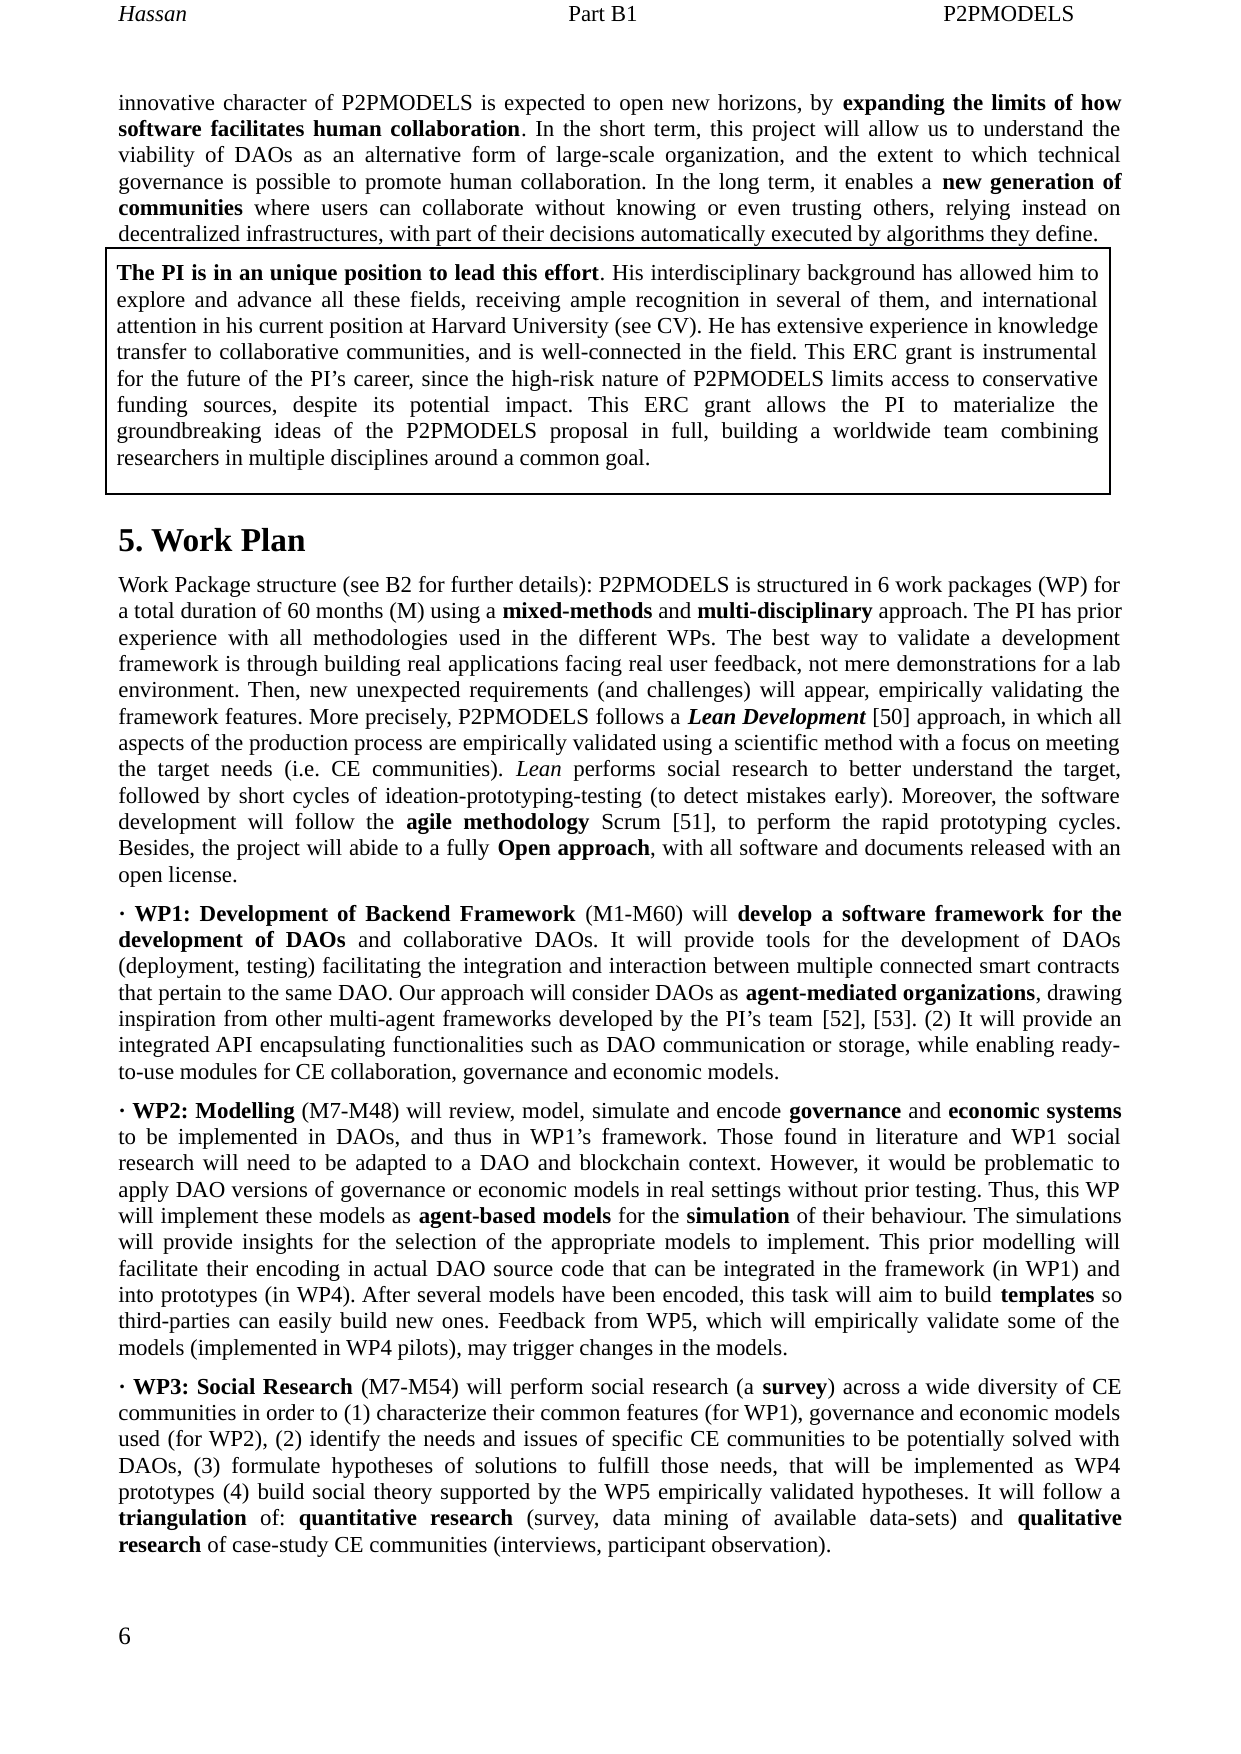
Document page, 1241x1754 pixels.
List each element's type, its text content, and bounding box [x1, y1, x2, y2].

text · WP2: Modelling (M7-M48) will review, model, simulate and encode governance and economic systems to be implemented in DAOs, and thus in WP1’s framework. Those found in literature and WP1 social research will need to be adapted to a DAO and blockchain context. However, it would be problematic to apply DAO versions of governance or economic models in real settings without prior testing. Thus, this WP will implement these models as agent-based models for the simulation of their behaviour. The simulations will provide insights for the selection of the appropriate models to implement. This prior modelling will facilitate their encoding in actual DAO source code that can be integrated in the framework (in WP1) and into prototypes (in WP4). After several models have been encoded, this task will aim to build templates so third-parties can easily build new ones. Feedback from WP5, which will empirically validate some of the models (implemented in WP4 pilots), may trigger changes in the models. [118, 1097, 1122, 1360]
text · WP1: Development of Backend Framework (M1-M60) will develop a software framework for the development of DAOs and collaborative DAOs. It will provide tools for the development of DAOs (deployment, testing) facilitating the integration and interaction between multiple connected smart contracts that pertain to the same DAO. Our approach will consider DAOs as agent-mediated organizations, drawing inspiration from other multi-agent frameworks developed by the PI’s team [52], [53]. (2) It will provide an integrated API encapsulating functionalities such as DAO communication or storage, while enabling ready-to-use modules for CE collaboration, governance and economic models. [118, 900, 1122, 1084]
text Work Package structure (see B2 for further details): P2PMODELS is structured in 6 work packages (WP) for a total duration of 60 months (M) using a mixed-methods and multi-disciplinary approach. The PI has prior experience with all methodologies used in the different WPs. The best way to validate a development framework is through building real applications facing real user feedback, not mere demonstrations for a lab environment. Then, new unexpected requirements (and challenges) will appear, empirically validating the framework features. More precisely, P2PMODELS follows a Lean Development [50] approach, in which all aspects of the production process are empirically validated using a scientific method with a focus on meeting the target needs (i.e. CE communities). Lean performs social research to better understand the target, followed by short cycles of ideation-prototyping-testing (to detect mistakes early). Moreover, the software development will follow the agile methodology Scrum [51], to perform the rapid prototyping cycles. Besides, the project will abide to a fully Open approach, with all software and documents released with an open license. [118, 571, 1122, 887]
table_header The PI is in an unique position to lead this effort. His interdisciplinary background has allowed him to explore and advance all these fields, receiving ample recognition in several of them, and international attention in his current position at Harvard University (see CV). He has extensive experience in knowledge transfer to collaborative communities, and is well-connected in the field. This ERC grant is instrumental for the future of the PI’s career, since the high-risk nature of P2PMODELS limits access to conservative funding sources, despite its potential impact. This ERC grant allows the PI to materialize the groundbreaking ideas of the P2PMODELS proposal in full, building a worldwide team combining researchers in multiple disciplines around a common goal. [107, 249, 1109, 493]
text · WP3: Social Research (M7-M54) will perform social research (a survey) across a wide diversity of CE communities in order to (1) characterize their common features (for WP1), governance and economic models used (for WP2), (2) identify the needs and issues of specific CE communities to be potentially solved with DAOs, (3) formulate hypotheses of solutions to fulfill those needs, that will be implemented as WP4 prototypes (4) build social theory supported by the WP5 empirically validated hypotheses. It will follow a triangulation of: quantitative research (survey, data mining of available data-sets) and qualitative research of case-study CE communities (interviews, participant observation). [118, 1373, 1122, 1557]
text innovative character of P2PMODELS is expected to open new horizons, by expanding the limits of how software facilitates human collaboration. In the short term, this project will allow us to understand the viability of DAOs as an alternative form of large-scale organization, and the extent to which technical governance is possible to promote human collaboration. In the long term, it enables a new generation of communities where users can collaborate without knowing or even trusting others, relying instead on decentralized infrastructures, with part of their decisions automatically executed by algorithms they define. [118, 89, 1122, 247]
subtitle 5. Work Plan [118, 520, 1122, 558]
